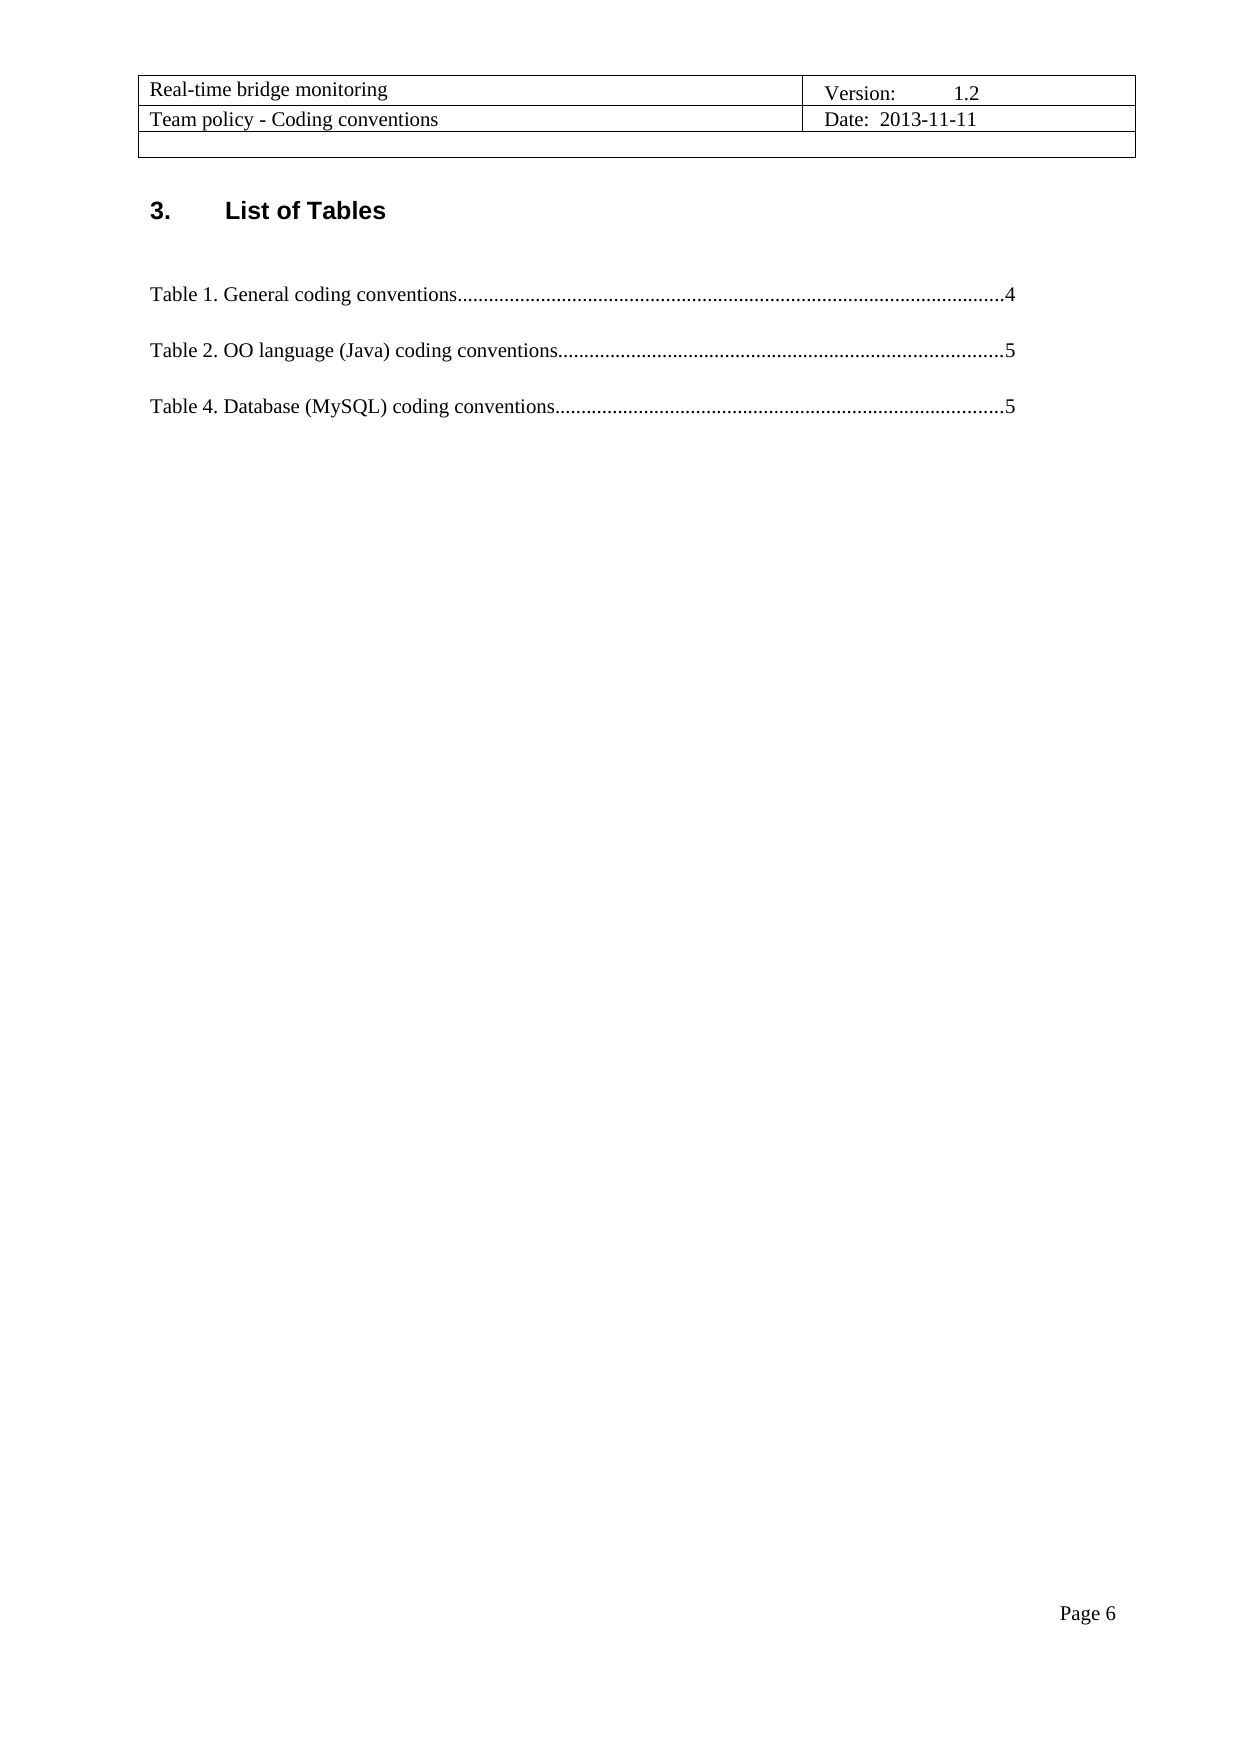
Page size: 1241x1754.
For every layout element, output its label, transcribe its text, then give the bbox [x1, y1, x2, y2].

text Table 2. OO language (Java) coding conventions 5 [150, 337, 1015, 362]
subtitle List of Tables [150, 196, 1090, 224]
text Table 1. General coding conventions 4 [150, 281, 1015, 306]
text Table 4. Database (MySQL) coding conventions 5 [150, 393, 1015, 418]
